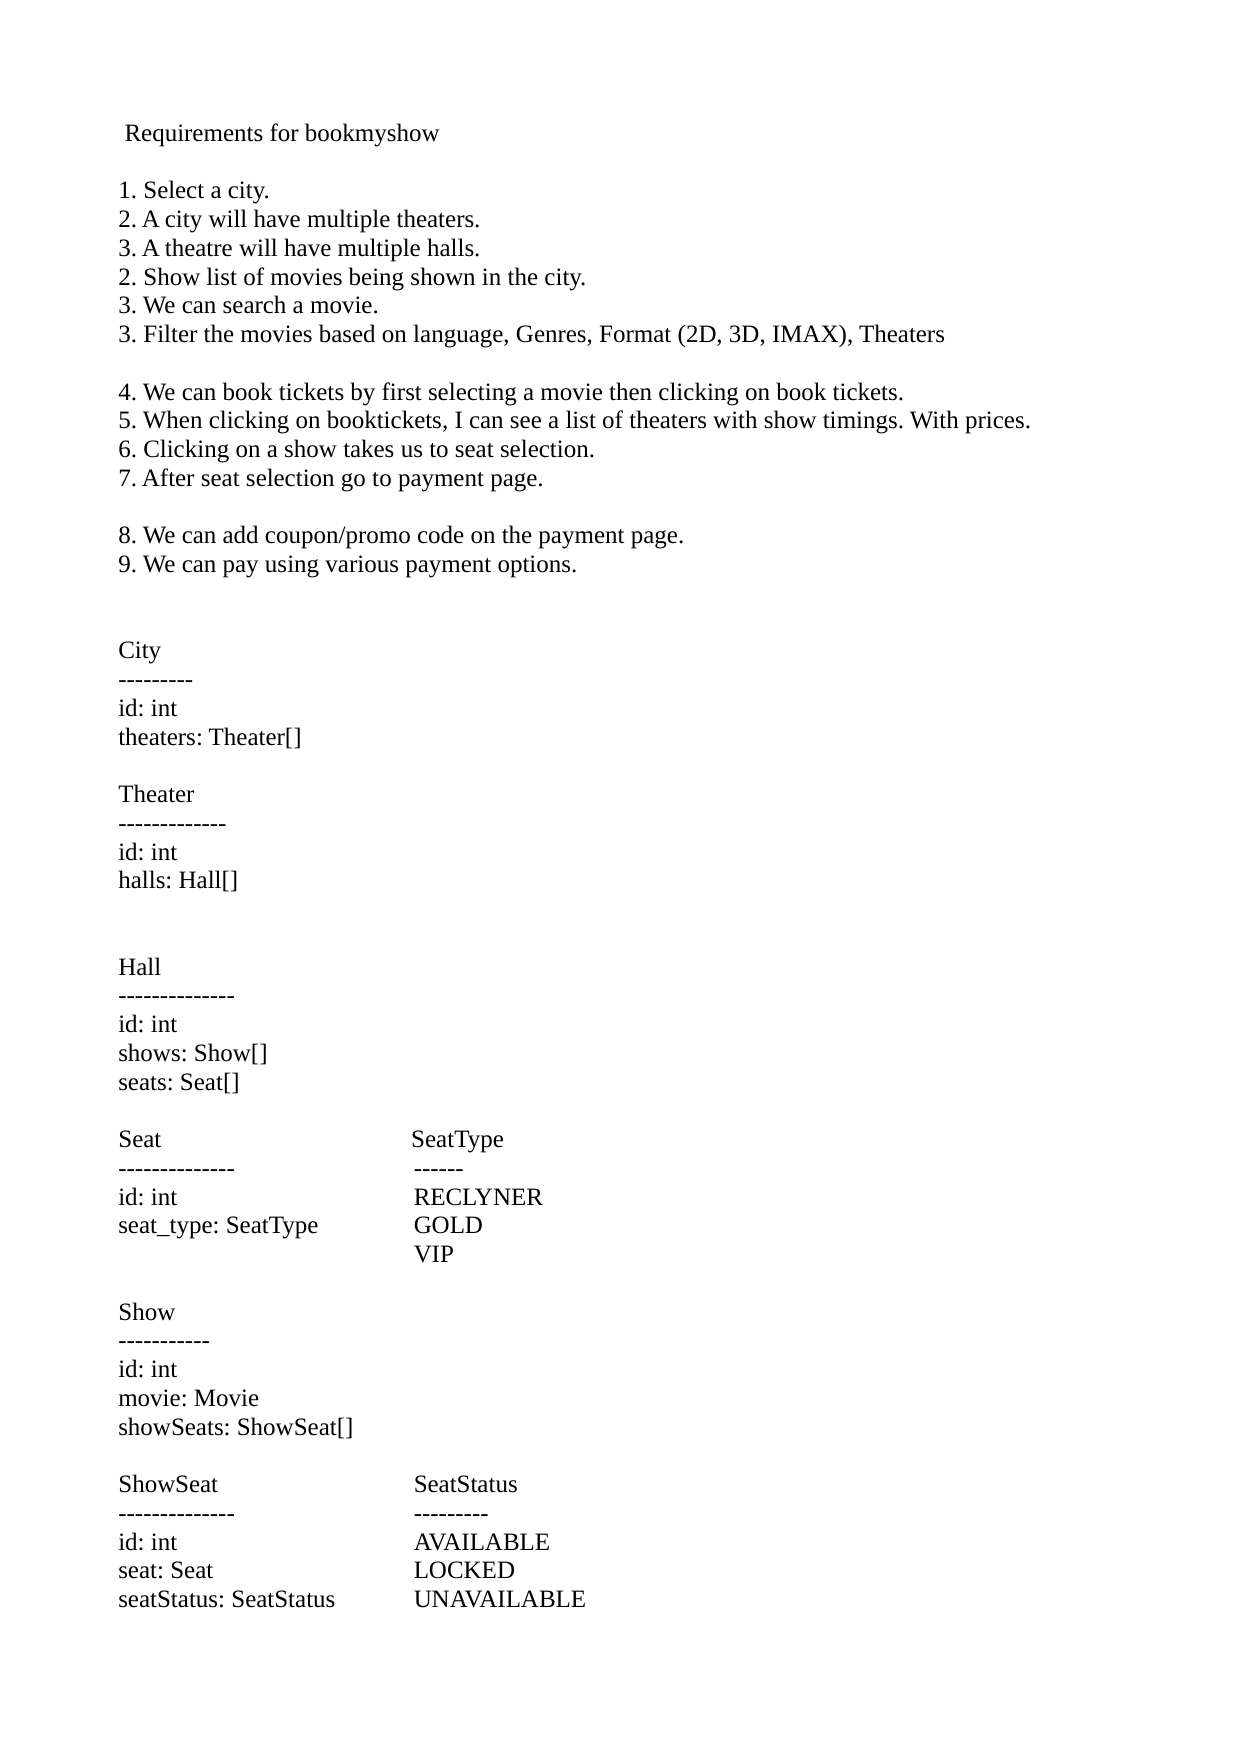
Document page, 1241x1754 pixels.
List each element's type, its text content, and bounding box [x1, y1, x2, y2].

text -------------- [118, 981, 1122, 1009]
text --------- [118, 664, 1122, 693]
text movie: Movie [118, 1383, 1122, 1412]
text id: int [118, 1009, 1122, 1038]
text id: int [118, 837, 1122, 866]
text Requirements for bookmyshow [118, 118, 1122, 147]
text 2. A city will have multiple theaters. [118, 204, 1122, 233]
text showSeats: ShowSeat[] [118, 1412, 1122, 1441]
text id: int RECLYNER [118, 1182, 1122, 1211]
text seat_type: SeatType GOLD [118, 1211, 1122, 1239]
text shows: Show[] [118, 1038, 1122, 1067]
text 7. After seat selection go to payment page. [118, 463, 1122, 492]
text 6. Clicking on a show takes us to seat selection. [118, 434, 1122, 463]
text 3. Filter the movies based on language, Genres, Format (2D, 3D, IMAX), Theaters [118, 319, 1122, 348]
text Seat SeatType [118, 1124, 1122, 1153]
text 3. A theatre will have multiple halls. [118, 233, 1122, 262]
text -------------- --------- [118, 1498, 1122, 1527]
text VIP [118, 1239, 1122, 1268]
text id: int [118, 693, 1122, 722]
text Hall [118, 952, 1122, 981]
text 2. Show list of movies being shown in the city. [118, 262, 1122, 291]
text ------------- [118, 808, 1122, 837]
text 4. We can book tickets by first selecting a movie then clicking on book tickets. [118, 377, 1122, 406]
text ShowSeat SeatStatus [118, 1469, 1122, 1498]
text seats: Seat[] [118, 1067, 1122, 1096]
text seat: Seat LOCKED [118, 1556, 1122, 1584]
text Theater [118, 779, 1122, 808]
text 3. We can search a movie. [118, 291, 1122, 319]
text ----------- [118, 1326, 1122, 1354]
text 8. We can add coupon/promo code on the payment page. [118, 521, 1122, 549]
text halls: Hall[] [118, 866, 1122, 894]
text seatStatus: SeatStatus UNAVAILABLE [118, 1584, 1122, 1613]
text id: int AVAILABLE [118, 1527, 1122, 1556]
text -------------- ------ [118, 1153, 1122, 1182]
text 9. We can pay using various payment options. [118, 549, 1122, 578]
text 5. When clicking on booktickets, I can see a list of theaters with show timings. With prices. [118, 406, 1122, 434]
text City [118, 636, 1122, 664]
text theaters: Theater[] [118, 722, 1122, 751]
text 1. Select a city. [118, 176, 1122, 204]
text Show [118, 1297, 1122, 1326]
text id: int [118, 1354, 1122, 1383]
